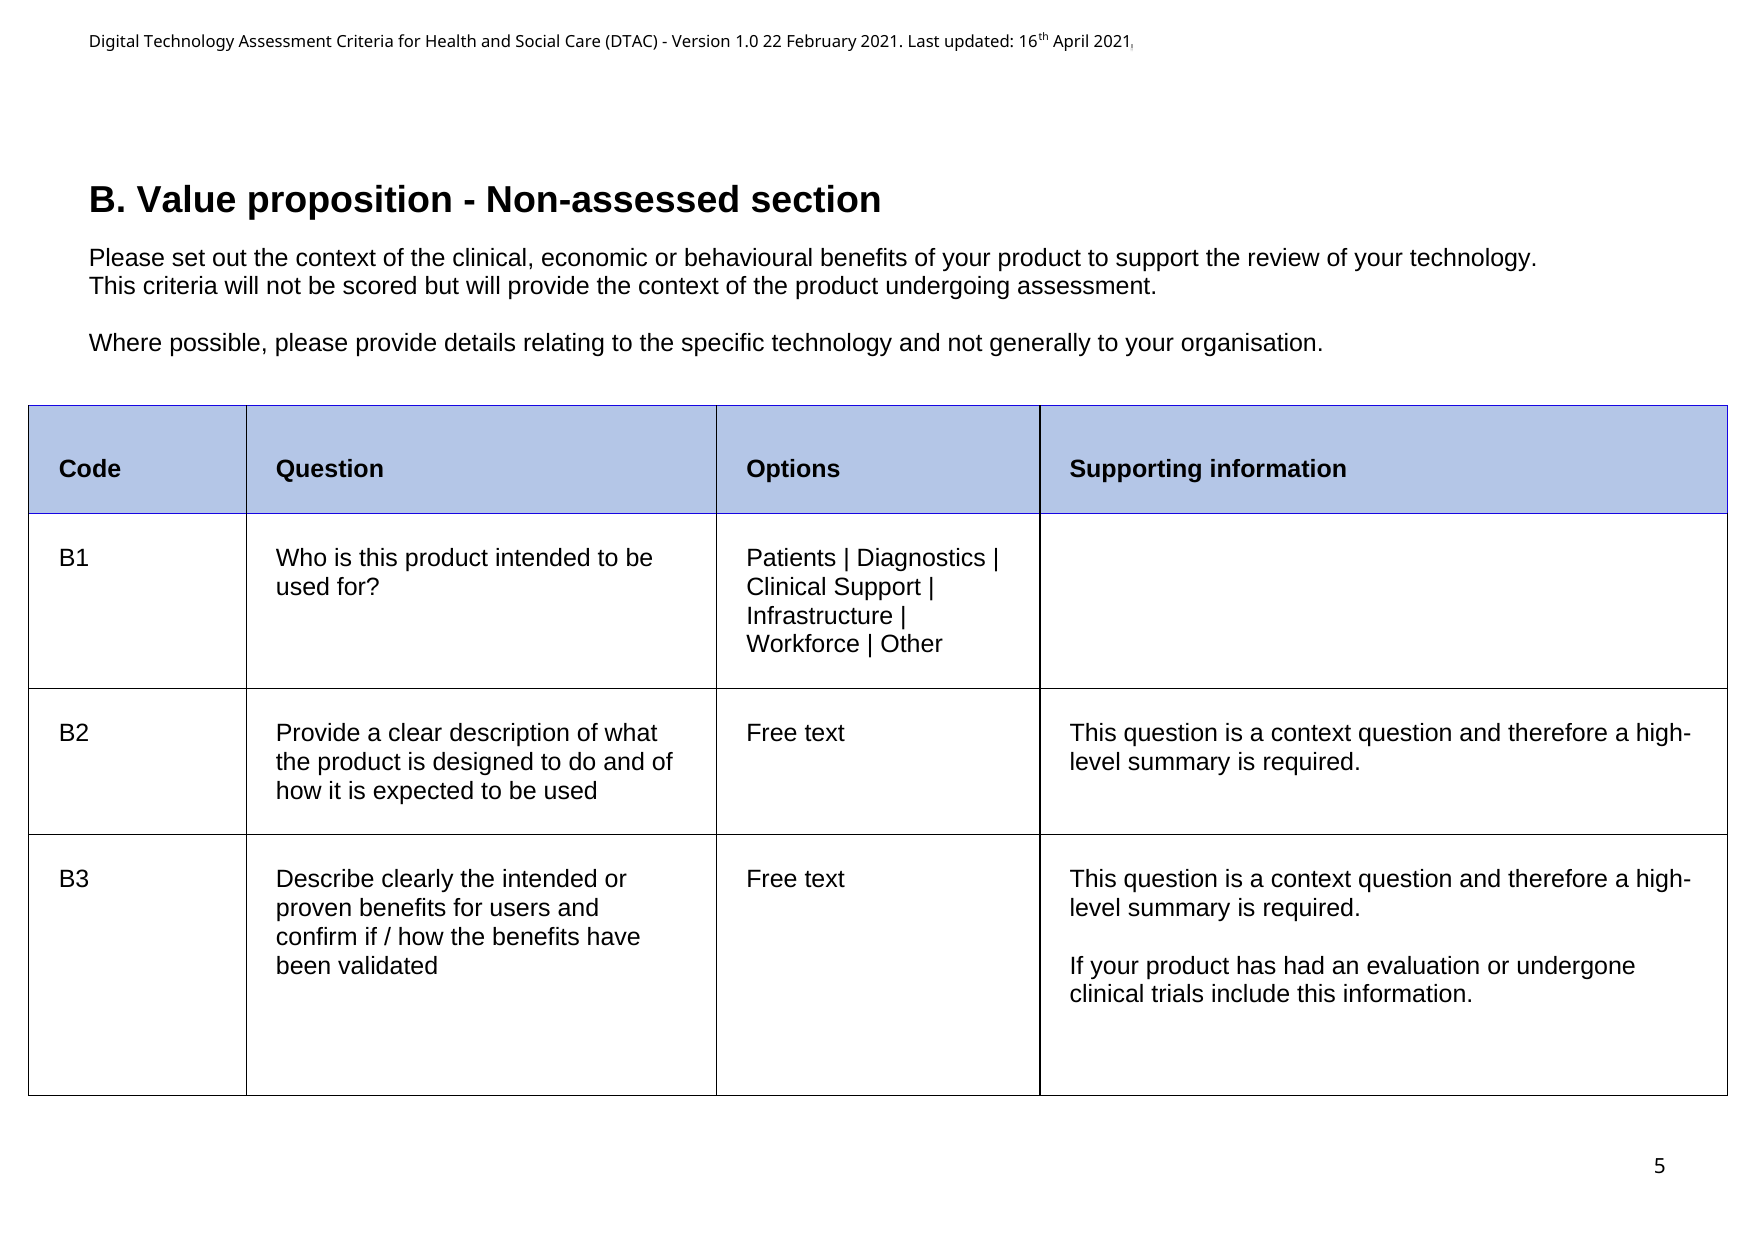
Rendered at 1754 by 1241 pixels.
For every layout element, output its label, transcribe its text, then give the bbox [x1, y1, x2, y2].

table_cell Who is this product intended to be used for? [247, 514, 716, 688]
table_cell Describe clearly the intended or proven benefits for users and confirm if / how the benefits have been validated [247, 835, 716, 1095]
table_cell B1 [29, 514, 246, 688]
table_cell B2 [29, 689, 246, 834]
table_header Supporting information [1041, 406, 1727, 513]
text Where possible, please provide details relating to the specific technology and not generally to your organisation. [88, 328, 1665, 357]
table_cell Provide a clear description of what the product is designed to do and of how it is expected to be used [247, 689, 716, 834]
table_cell Free text [717, 689, 1039, 834]
table_cell Patients | Diagnostics | Clinical Support | Infrastructure | Workforce | Other [717, 514, 1039, 688]
table_cell This question is a context question and therefore a high-level summary is required. [1041, 689, 1727, 834]
table_header Options [717, 406, 1039, 513]
table_cell [1041, 514, 1727, 688]
table_cell B3 [29, 835, 246, 1095]
table_cell Free text [717, 835, 1039, 1095]
table_cell This question is a context question and therefore a high-level summary is required. If your product has had an evaluation or undergone clinical trials include this information. [1041, 835, 1727, 1095]
subtitle B. Value proposition - Non-assessed section [88, 177, 1343, 220]
table_header Code [29, 406, 246, 513]
text Please set out the context of the clinical, economic or behavioural benefits of your product to support the review of your technology. This criteria will not be scored but will provide the context of the product undergoing assessment. [88, 242, 1578, 328]
table_header Question [247, 406, 716, 513]
